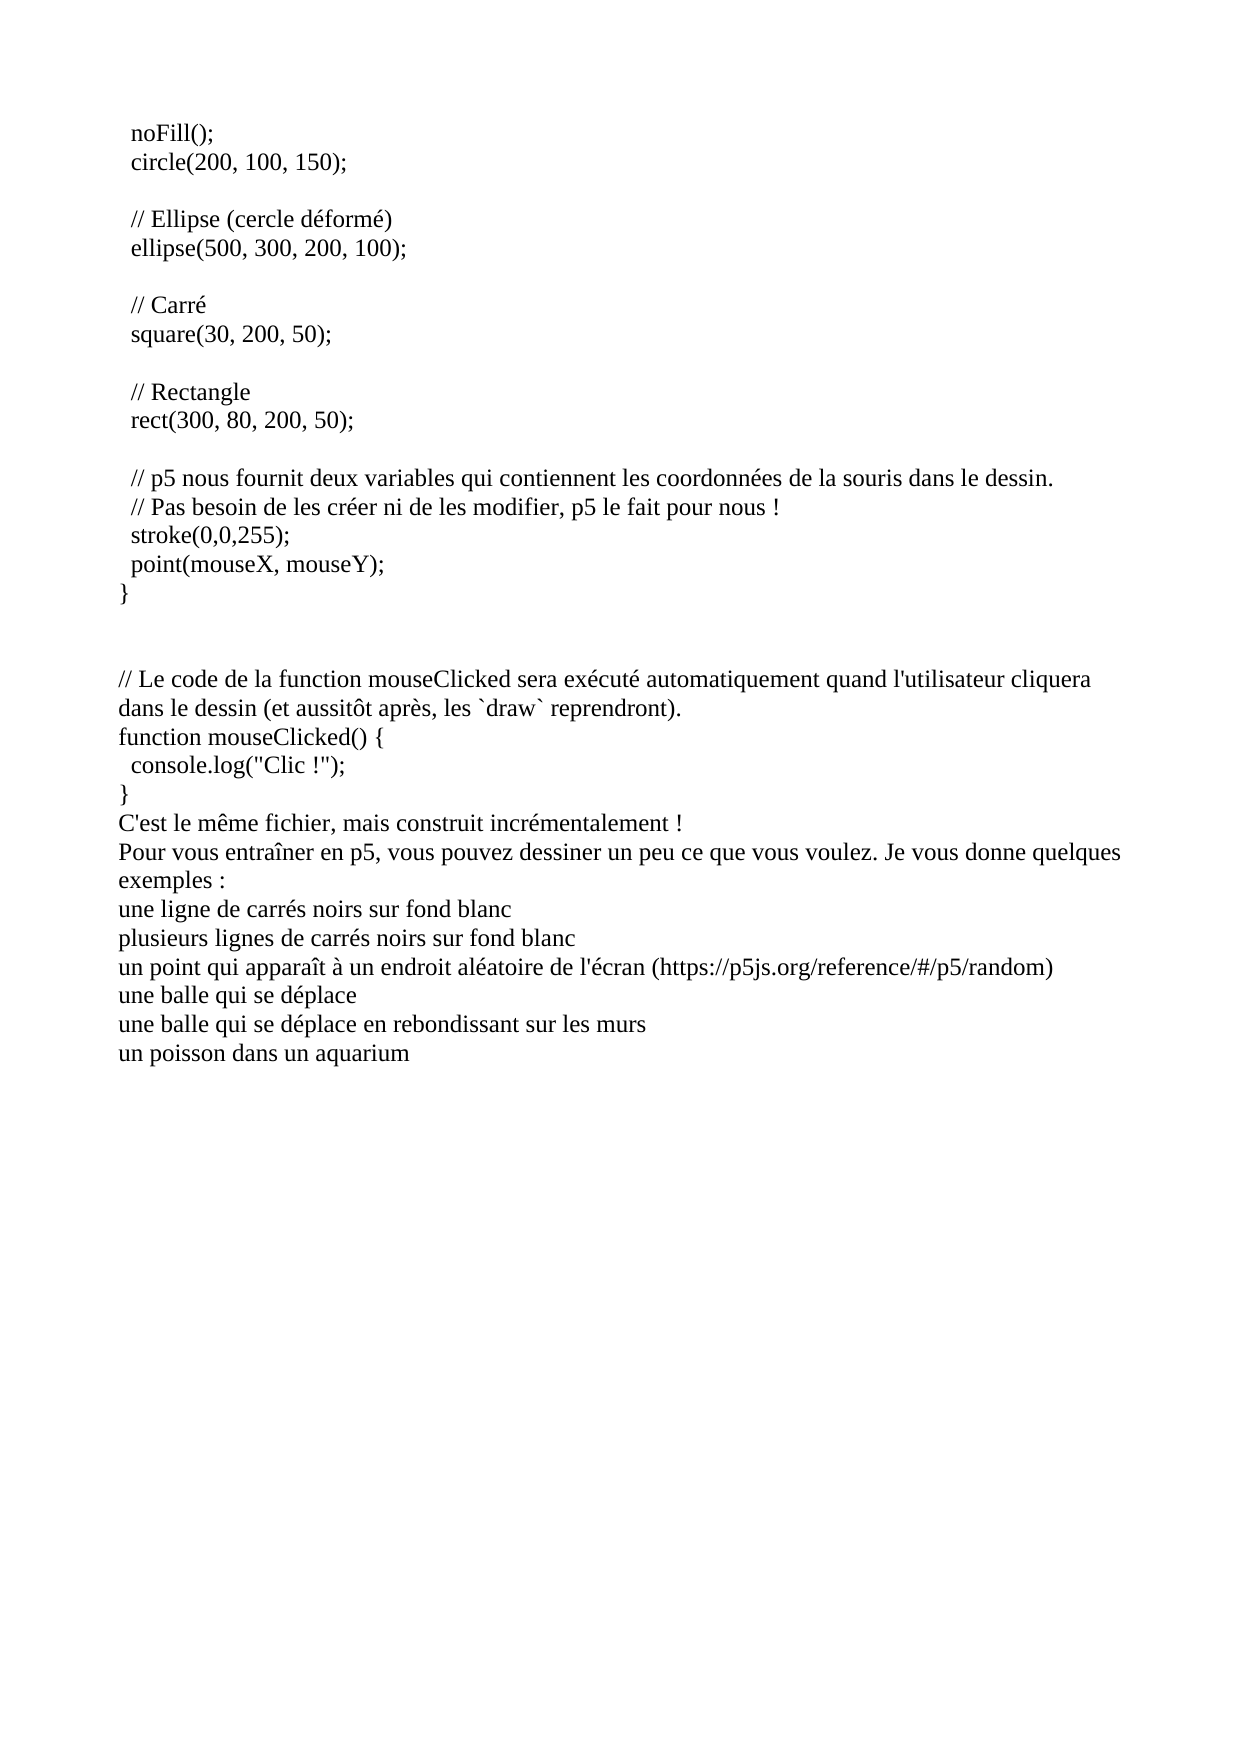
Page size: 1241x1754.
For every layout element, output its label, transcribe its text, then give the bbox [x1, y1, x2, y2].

text function mouseClicked() { [118, 722, 1122, 751]
text C'est le même fichier, mais construit incrémentalement ! [118, 808, 1122, 837]
text square(30, 200, 50); [118, 319, 1122, 348]
text // Rectangle [118, 377, 1122, 406]
text // Pas besoin de les créer ni de les modifier, p5 le fait pour nous ! [118, 492, 1122, 521]
text plusieurs lignes de carrés noirs sur fond blanc [118, 923, 1122, 952]
text noFill(); [118, 118, 1122, 147]
text Pour vous entraîner en p5, vous pouvez dessiner un peu ce que vous voulez. Je vous donne quelques exemples : [118, 837, 1122, 894]
text une balle qui se déplace [118, 981, 1122, 1009]
text circle(200, 100, 150); [118, 147, 1122, 176]
text une balle qui se déplace en rebondissant sur les murs [118, 1009, 1122, 1038]
text un poisson dans un aquarium [118, 1038, 1122, 1067]
text // Ellipse (cercle déformé) [118, 204, 1122, 233]
text // Le code de la function mouseClicked sera exécuté automatiquement quand l'utilisateur cliquera dans le dessin (et aussitôt après, les `draw` reprendront). [118, 664, 1122, 722]
text } [118, 578, 1122, 607]
text // Carré [118, 291, 1122, 319]
text } [118, 779, 1122, 808]
text // p5 nous fournit deux variables qui contiennent les coordonnées de la souris dans le dessin. [118, 463, 1122, 492]
text stroke(0,0,255); [118, 521, 1122, 549]
text rect(300, 80, 200, 50); [118, 406, 1122, 434]
text console.log("Clic !"); [118, 751, 1122, 779]
text une ligne de carrés noirs sur fond blanc [118, 894, 1122, 923]
text un point qui apparaît à un endroit aléatoire de l'écran (https://p5js.org/reference/#/p5/random) [118, 952, 1122, 981]
text ellipse(500, 300, 200, 100); [118, 233, 1122, 262]
text point(mouseX, mouseY); [118, 549, 1122, 578]
